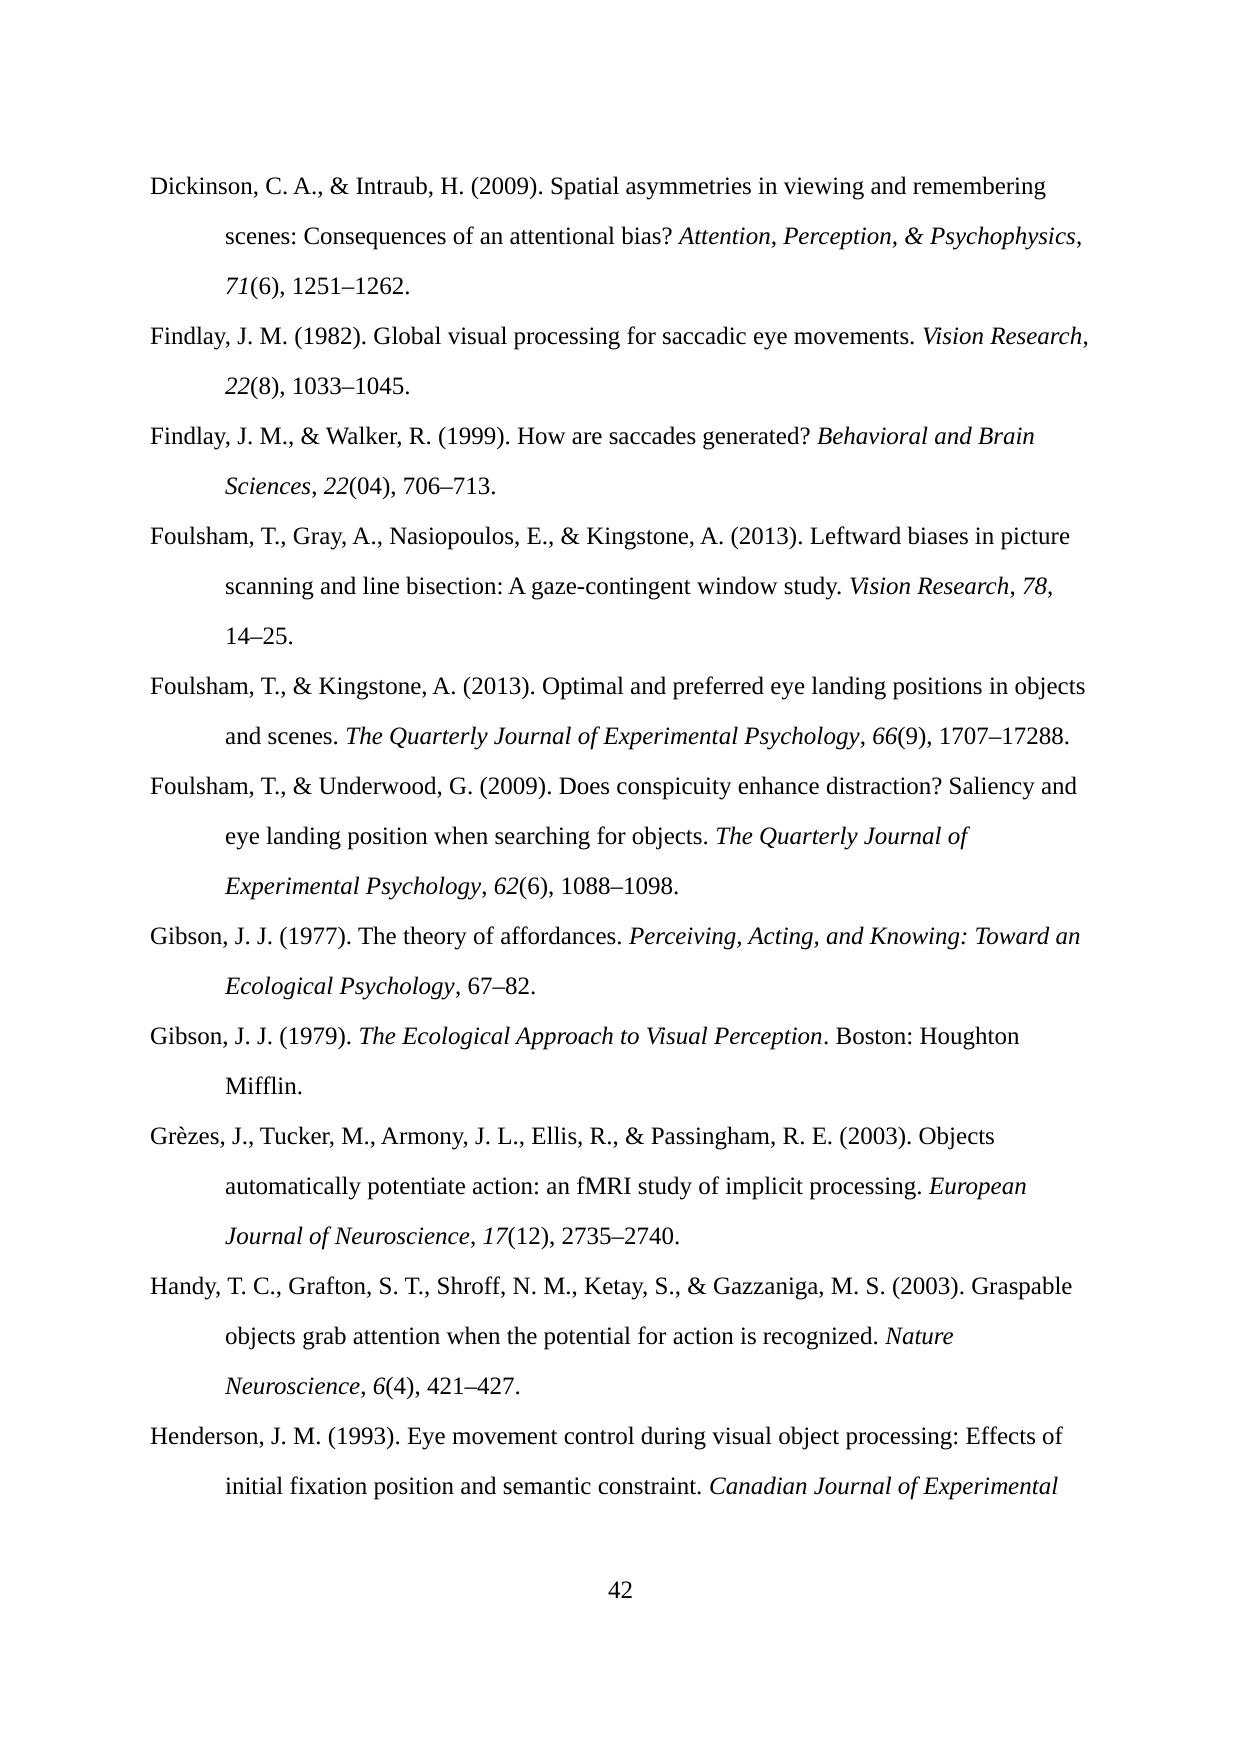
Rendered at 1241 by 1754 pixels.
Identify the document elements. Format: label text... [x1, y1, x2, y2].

text Findlay, J. M. (1982). Global visual processing for saccadic eye movements. Vision Research, 22(8), 1033–1045. [150, 300, 1091, 400]
text Foulsham, T., & Underwood, G. (2009). Does conspicuity enhance distraction? Saliency and eye landing position when searching for objects. The Quarterly Journal of Experimental Psychology, 62(6), 1088–1098. [150, 750, 1091, 900]
text Gibson, J. J. (1977). The theory of affordances. Perceiving, Acting, and Knowing: Toward an Ecological Psychology, 67–82. [150, 900, 1091, 1000]
text Handy, T. C., Grafton, S. T., Shroff, N. M., Ketay, S., & Gazzaniga, M. S. (2003). Graspable objects grab attention when the potential for action is recognized. Nature Neuroscience, 6(4), 421–427. [150, 1250, 1091, 1400]
text Foulsham, T., & Kingstone, A. (2013). Optimal and preferred eye landing positions in objects and scenes. The Quarterly Journal of Experimental Psychology, 66(9), 1707–17288. [150, 650, 1091, 750]
text Findlay, J. M., & Walker, R. (1999). How are saccades generated? Behavioral and Brain Sciences, 22(04), 706–713. [150, 400, 1091, 500]
text Grèzes, J., Tucker, M., Armony, J. L., Ellis, R., & Passingham, R. E. (2003). Objects automatically potentiate action: an fMRI study of implicit processing. European Journal of Neuroscience, 17(12), 2735–2740. [150, 1100, 1091, 1250]
text Foulsham, T., Gray, A., Nasiopoulos, E., & Kingstone, A. (2013). Leftward biases in picture scanning and line bisection: A gaze-contingent window study. Vision Research, 78, 14–25. [150, 500, 1091, 650]
text Dickinson, C. A., & Intraub, H. (2009). Spatial asymmetries in viewing and remembering scenes: Consequences of an attentional bias? Attention, Perception, & Psychophysics, 71(6), 1251–1262. [150, 150, 1091, 300]
text Gibson, J. J. (1979). The Ecological Approach to Visual Perception. Boston: Houghton Mifflin. [150, 1000, 1091, 1100]
text Henderson, J. M. (1993). Eye movement control during visual object processing: Effects of initial fixation position and semantic constraint. Canadian Journal of Experimental [150, 1400, 1091, 1500]
